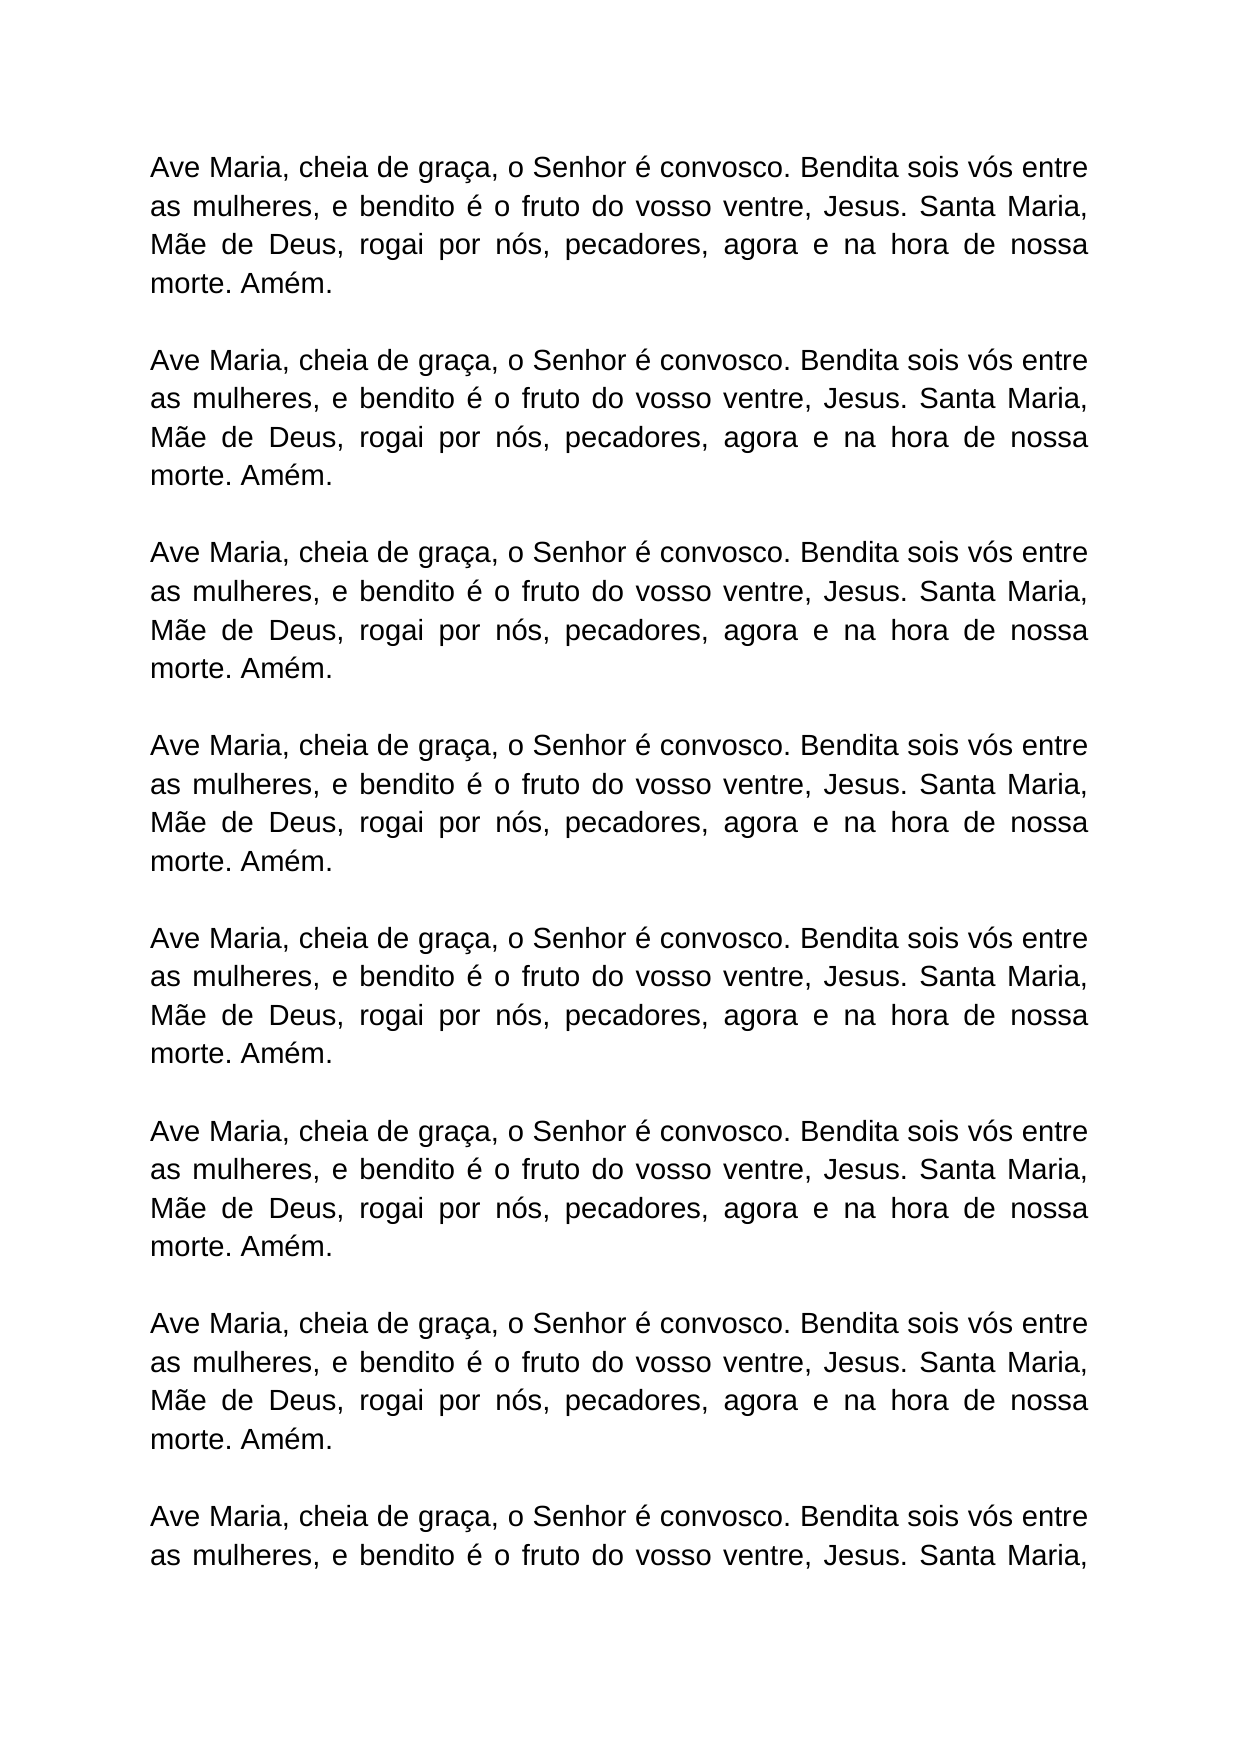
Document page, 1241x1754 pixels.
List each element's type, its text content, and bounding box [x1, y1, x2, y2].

text Ave Maria, cheia de graça, o Senhor é convosco. Bendita sois vós entre as mulheres, e bendito é o fruto do vosso ventre, Jesus. Santa Maria, [150, 1499, 1090, 1571]
text Ave Maria, cheia de graça, o Senhor é convosco. Bendita sois vós entre as mulheres, e bendito é o fruto do vosso ventre, Jesus. Santa Maria, Mãe de Deus, rogai por nós, pecadores, agora e na hora de nossa morte. Amém. [150, 921, 1090, 1070]
text Ave Maria, cheia de graça, o Senhor é convosco. Bendita sois vós entre as mulheres, e bendito é o fruto do vosso ventre, Jesus. Santa Maria, Mãe de Deus, rogai por nós, pecadores, agora e na hora de nossa morte. Amém. [150, 535, 1090, 684]
text Ave Maria, cheia de graça, o Senhor é convosco. Bendita sois vós entre as mulheres, e bendito é o fruto do vosso ventre, Jesus. Santa Maria, Mãe de Deus, rogai por nós, pecadores, agora e na hora de nossa morte. Amém. [150, 1113, 1090, 1263]
text Ave Maria, cheia de graça, o Senhor é convosco. Bendita sois vós entre as mulheres, e bendito é o fruto do vosso ventre, Jesus. Santa Maria, Mãe de Deus, rogai por nós, pecadores, agora e na hora de nossa morte. Amém. [150, 343, 1090, 492]
text Ave Maria, cheia de graça, o Senhor é convosco. Bendita sois vós entre as mulheres, e bendito é o fruto do vosso ventre, Jesus. Santa Maria, Mãe de Deus, rogai por nós, pecadores, agora e na hora de nossa morte. Amém. [150, 1306, 1090, 1455]
text Ave Maria, cheia de graça, o Senhor é convosco. Bendita sois vós entre as mulheres, e bendito é o fruto do vosso ventre, Jesus. Santa Maria, Mãe de Deus, rogai por nós, pecadores, agora e na hora de nossa morte. Amém. [150, 150, 1090, 299]
text Ave Maria, cheia de graça, o Senhor é convosco. Bendita sois vós entre as mulheres, e bendito é o fruto do vosso ventre, Jesus. Santa Maria, Mãe de Deus, rogai por nós, pecadores, agora e na hora de nossa morte. Amém. [150, 728, 1090, 877]
